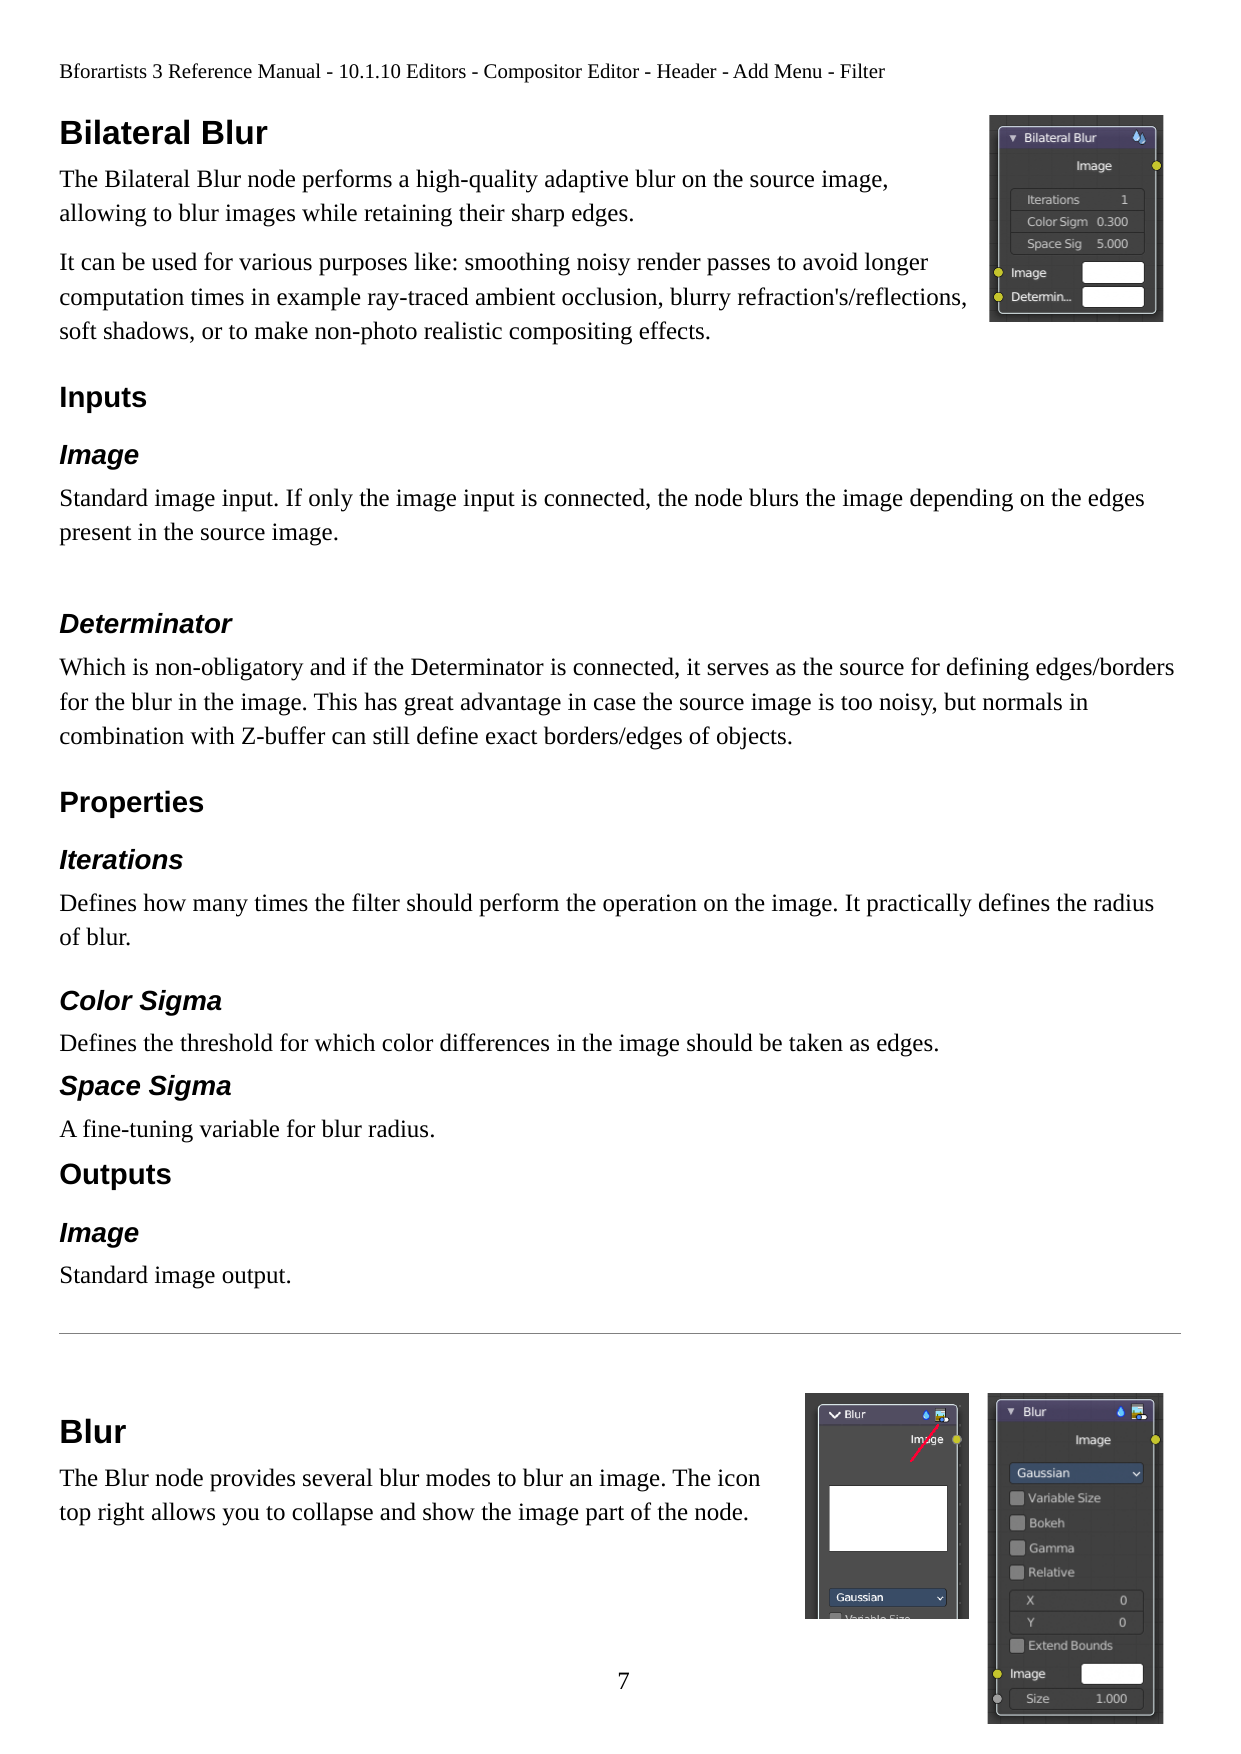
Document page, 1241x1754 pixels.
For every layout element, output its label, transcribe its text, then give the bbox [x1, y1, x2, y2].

subtitle Color Sigma [59, 984, 1181, 1016]
subtitle Outputs [59, 1157, 1181, 1191]
picture [989, 115, 1164, 322]
subtitle Image [59, 1216, 1181, 1248]
picture [805, 1393, 969, 1619]
picture [987, 1393, 1164, 1724]
text Defines how many times the filter should perform the operation on the image. It practically defines the radius of blur. [59, 888, 1181, 951]
subtitle Properties [59, 785, 1181, 818]
text Defines the threshold for which color differences in the image should be taken as edges. [59, 1028, 1181, 1057]
subtitle Blur [59, 1412, 805, 1450]
subtitle [969, 1412, 987, 1450]
subtitle Bilateral Blur [59, 113, 1181, 151]
subtitle Iterations [59, 843, 1181, 875]
subtitle Space Sigma [59, 1069, 1181, 1101]
subtitle Determinator [59, 608, 1181, 640]
text Standard image input. If only the image input is connected, the node blurs the image depending on the edges present in the source image. [59, 483, 1181, 546]
text A fine-tuning variable for blur radius. [59, 1114, 1181, 1143]
text The Bilateral Blur node performs a high-quality adaptive blur on the source image, allowing to blur images while retaining their sharp edges. [59, 164, 989, 227]
text Standard image output. [59, 1260, 1181, 1289]
text It can be used for various purposes like: smoothing noisy render passes to avoid longer computation times in example ray-traced ambient occlusion, blurry refraction's/reflections, soft shadows, or to make non-photo realistic compositing effects. [59, 247, 1181, 345]
text The Blur node provides several blur modes to blur an image. The icon top right allows you to collapse and show the image part of the node. [59, 1463, 805, 1526]
subtitle Image [59, 439, 1181, 471]
subtitle [1164, 1412, 1181, 1450]
subtitle Inputs [59, 380, 1181, 414]
text Which is non-obligatory and if the Determinator is connected, it serves as the source for defining edges/borders for the blur in the image. This has great advantage in case the source image is too noisy, but normals in combination with Z-buffer can still define exact borders/edges of objects. [59, 652, 1181, 750]
